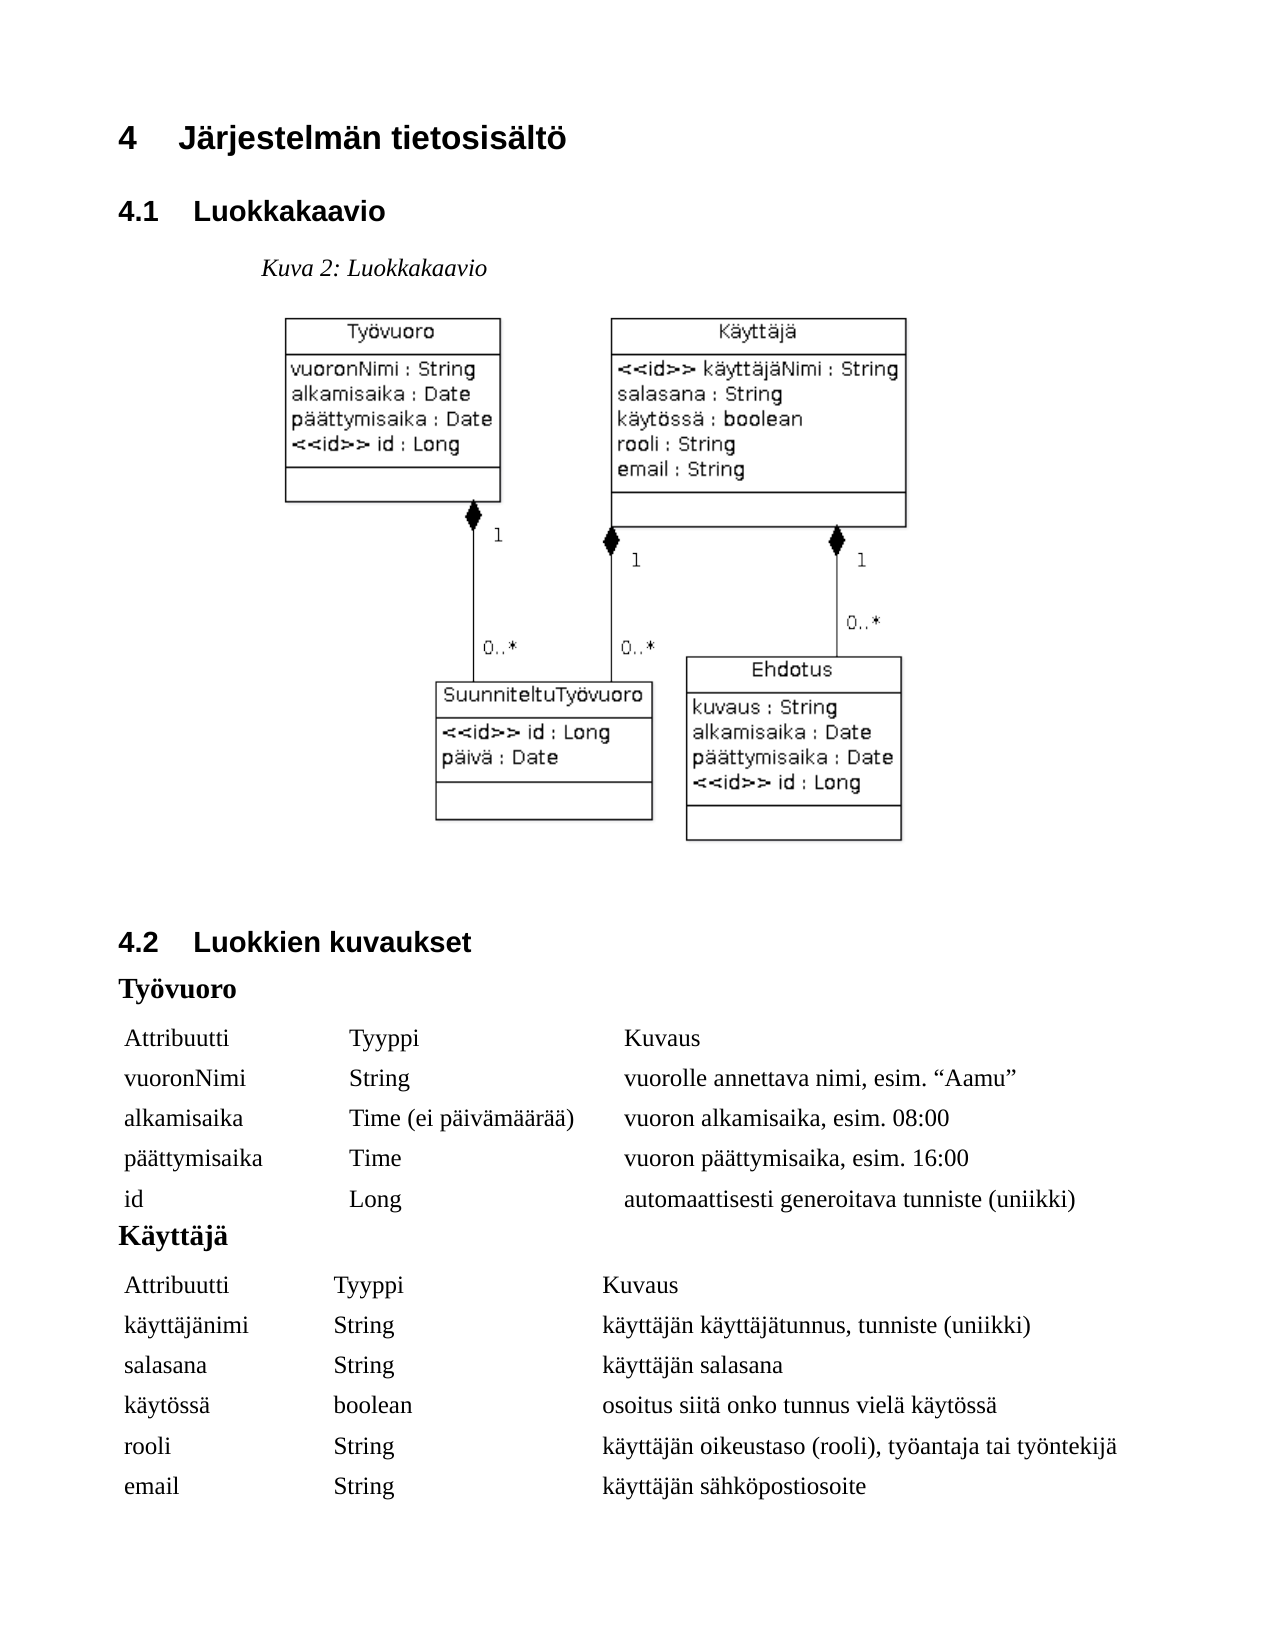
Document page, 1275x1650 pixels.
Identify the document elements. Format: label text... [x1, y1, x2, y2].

table_cell osoitus siitä onko tunnus vielä käytössä [596, 1385, 1157, 1425]
table_cell vuoronNimi [118, 1058, 343, 1098]
table_cell salasana [118, 1345, 327, 1385]
table_cell alkamisaika [118, 1098, 343, 1138]
table_cell String [328, 1465, 596, 1506]
table_cell String [343, 1058, 618, 1098]
table_header Tyyppi [328, 1264, 596, 1304]
table_header Attribuutti [118, 1264, 327, 1304]
table_cell käyttäjän oikeustaso (rooli), työantaja tai työntekijä [596, 1425, 1157, 1465]
picture [261, 293, 1014, 874]
table_cell Long [343, 1178, 618, 1218]
table_cell String [328, 1425, 596, 1465]
table_cell käyttäjän sähköpostiosoite [596, 1465, 1157, 1506]
table_cell vuoron alkamisaika, esim. 08:00 [618, 1098, 1157, 1138]
table_cell Time (ei päivämäärää) [343, 1098, 618, 1138]
table_cell päättymisaika [118, 1138, 343, 1178]
table_cell rooli [118, 1425, 327, 1465]
text Kuva 2: Luokkakaavio [261, 253, 1014, 281]
table_header Kuvaus [596, 1264, 1157, 1304]
table_cell String [328, 1345, 596, 1385]
table_cell id [118, 1178, 343, 1218]
table_cell email [118, 1465, 327, 1506]
table_cell automaattisesti generoitava tunniste (uniikki) [618, 1178, 1157, 1218]
subtitle Järjestelmän tietosisältö [118, 118, 1157, 157]
table_cell vuorolle annettava nimi, esim. “Aamu” [618, 1058, 1157, 1098]
table_cell Time [343, 1138, 618, 1178]
table_cell vuoron päättymisaika, esim. 16:00 [618, 1138, 1157, 1178]
table_cell boolean [328, 1385, 596, 1425]
table_cell käytössä [118, 1385, 327, 1425]
table_cell käyttäjänimi [118, 1305, 327, 1345]
subtitle Luokkien kuvaukset [118, 925, 1157, 959]
table_header Attribuutti [118, 1017, 343, 1057]
table_header Tyyppi [343, 1017, 618, 1057]
table_cell String [328, 1305, 596, 1345]
table_cell käyttäjän salasana [596, 1345, 1157, 1385]
text Työvuoro [118, 971, 1157, 1005]
text Käyttäjä [118, 1218, 1157, 1252]
table_header Kuvaus [618, 1017, 1157, 1057]
subtitle Luokkakaavio [118, 194, 1157, 228]
table_cell käyttäjän käyttäjätunnus, tunniste (uniikki) [596, 1305, 1157, 1345]
